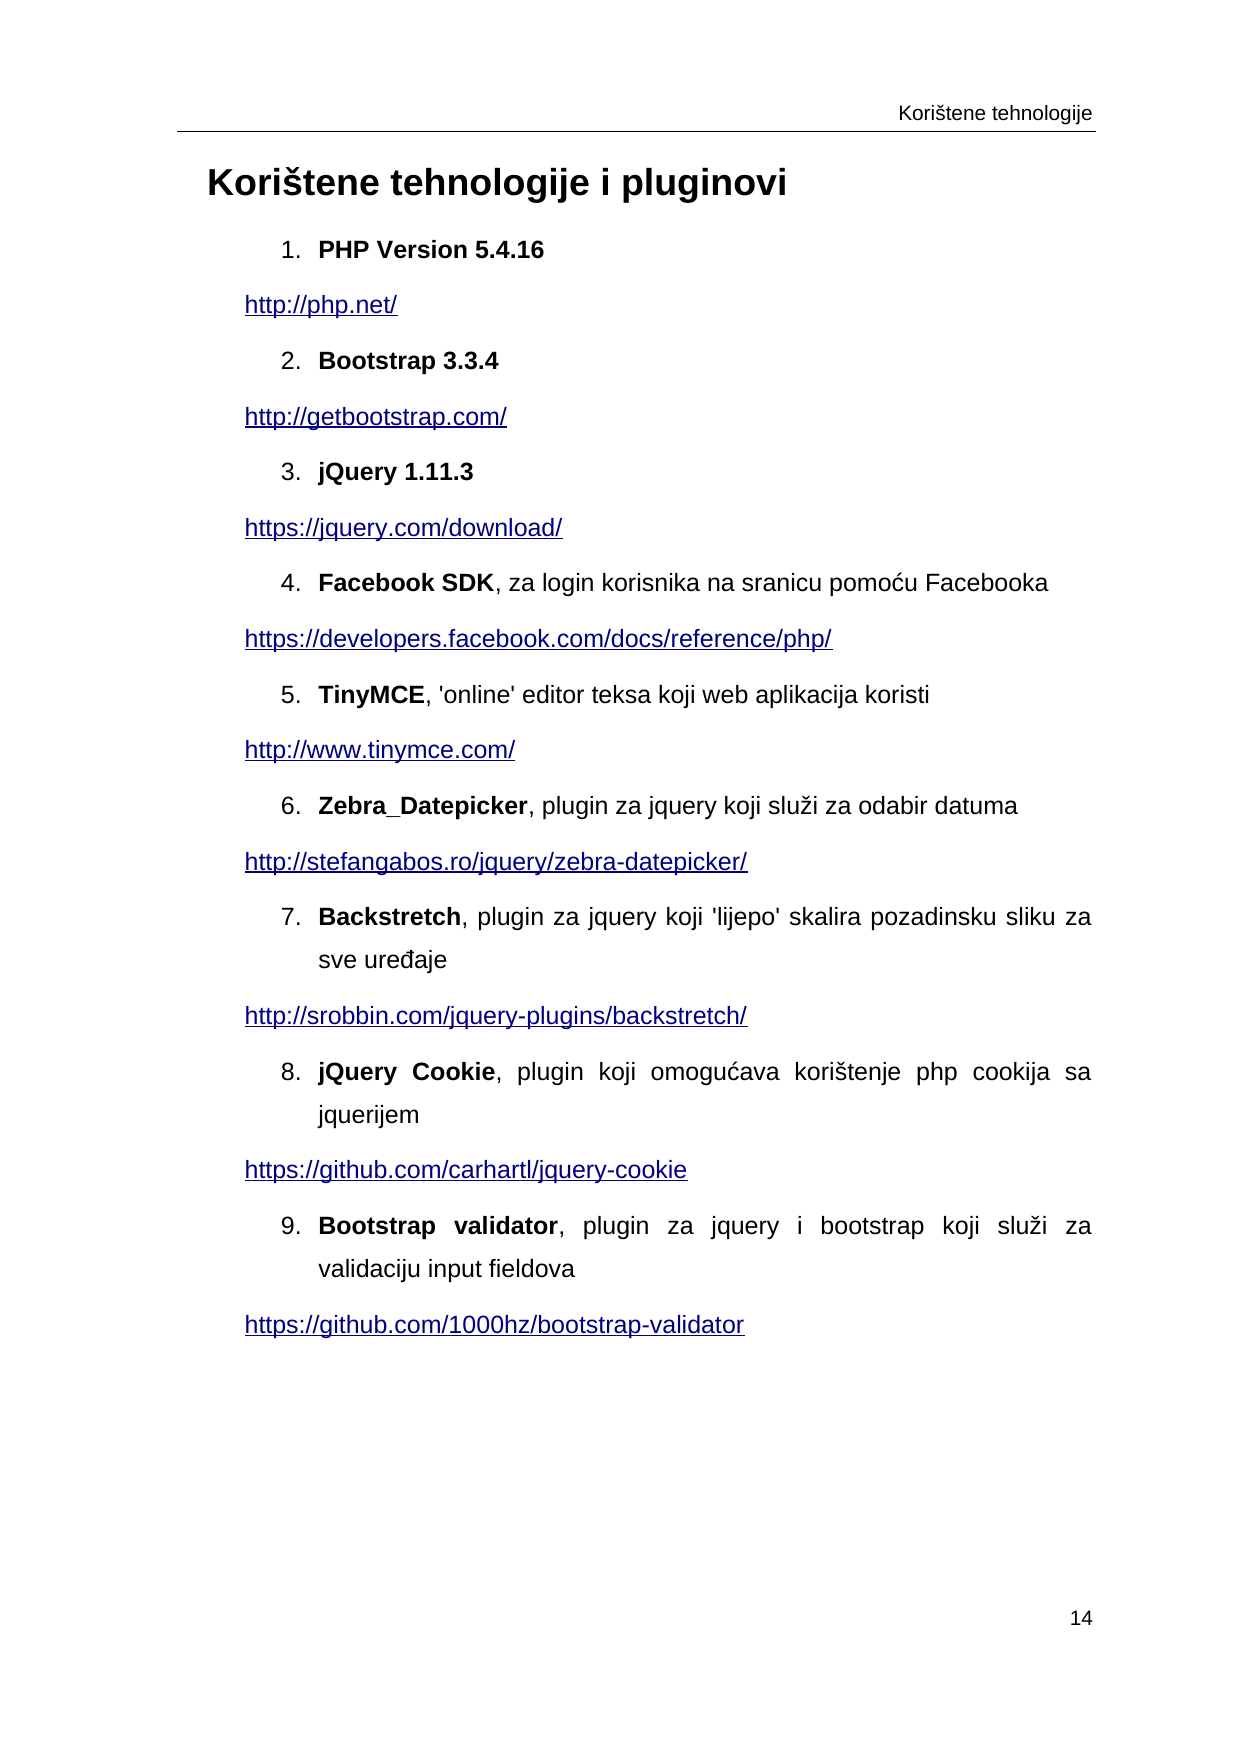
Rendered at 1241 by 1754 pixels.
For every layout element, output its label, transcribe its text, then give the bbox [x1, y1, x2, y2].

list Zebra_Datepicker, plugin za jquery koji služi za odabir datuma [281, 791, 1092, 819]
list Backstretch, plugin za jquery koji 'lijepo' skalira pozadinsku sliku za sve uređaje [281, 902, 1092, 974]
list http://stefangabos.ro/jquery/zebra-datepicker/ [244, 846, 1092, 875]
list http://getbootstrap.com/ [244, 401, 1092, 430]
list TinyMCE, 'online' editor teksa koji web aplikacija koristi [281, 679, 1092, 708]
list http://www.tinymce.com/ [244, 735, 1092, 764]
list https://jquery.com/download/ [244, 513, 1092, 541]
list http://php.net/ [244, 290, 1092, 319]
list https://github.com/carhartl/jquery-cookie [244, 1155, 1092, 1184]
list Bootstrap 3.3.4 [281, 346, 1092, 374]
list PHP Version 5.4.16 [281, 234, 1092, 263]
list Bootstrap validator, plugin za jquery i bootstrap koji služi za validaciju input fieldova [281, 1211, 1092, 1283]
list Facebook SDK, za login korisnika na sranicu pomoću Facebooka [281, 568, 1092, 597]
list jQuery 1.11.3 [281, 457, 1092, 486]
subtitle Korištene tehnologije i pluginovi [177, 160, 1092, 203]
list http://srobbin.com/jquery-plugins/backstretch/ [244, 1001, 1092, 1029]
list https://github.com/1000hz/bootstrap-validator [244, 1309, 1092, 1338]
list https://developers.facebook.com/docs/reference/php/ [244, 624, 1092, 653]
list jQuery Cookie, plugin koji omogućava korištenje php cookija sa jquerijem [281, 1056, 1092, 1128]
